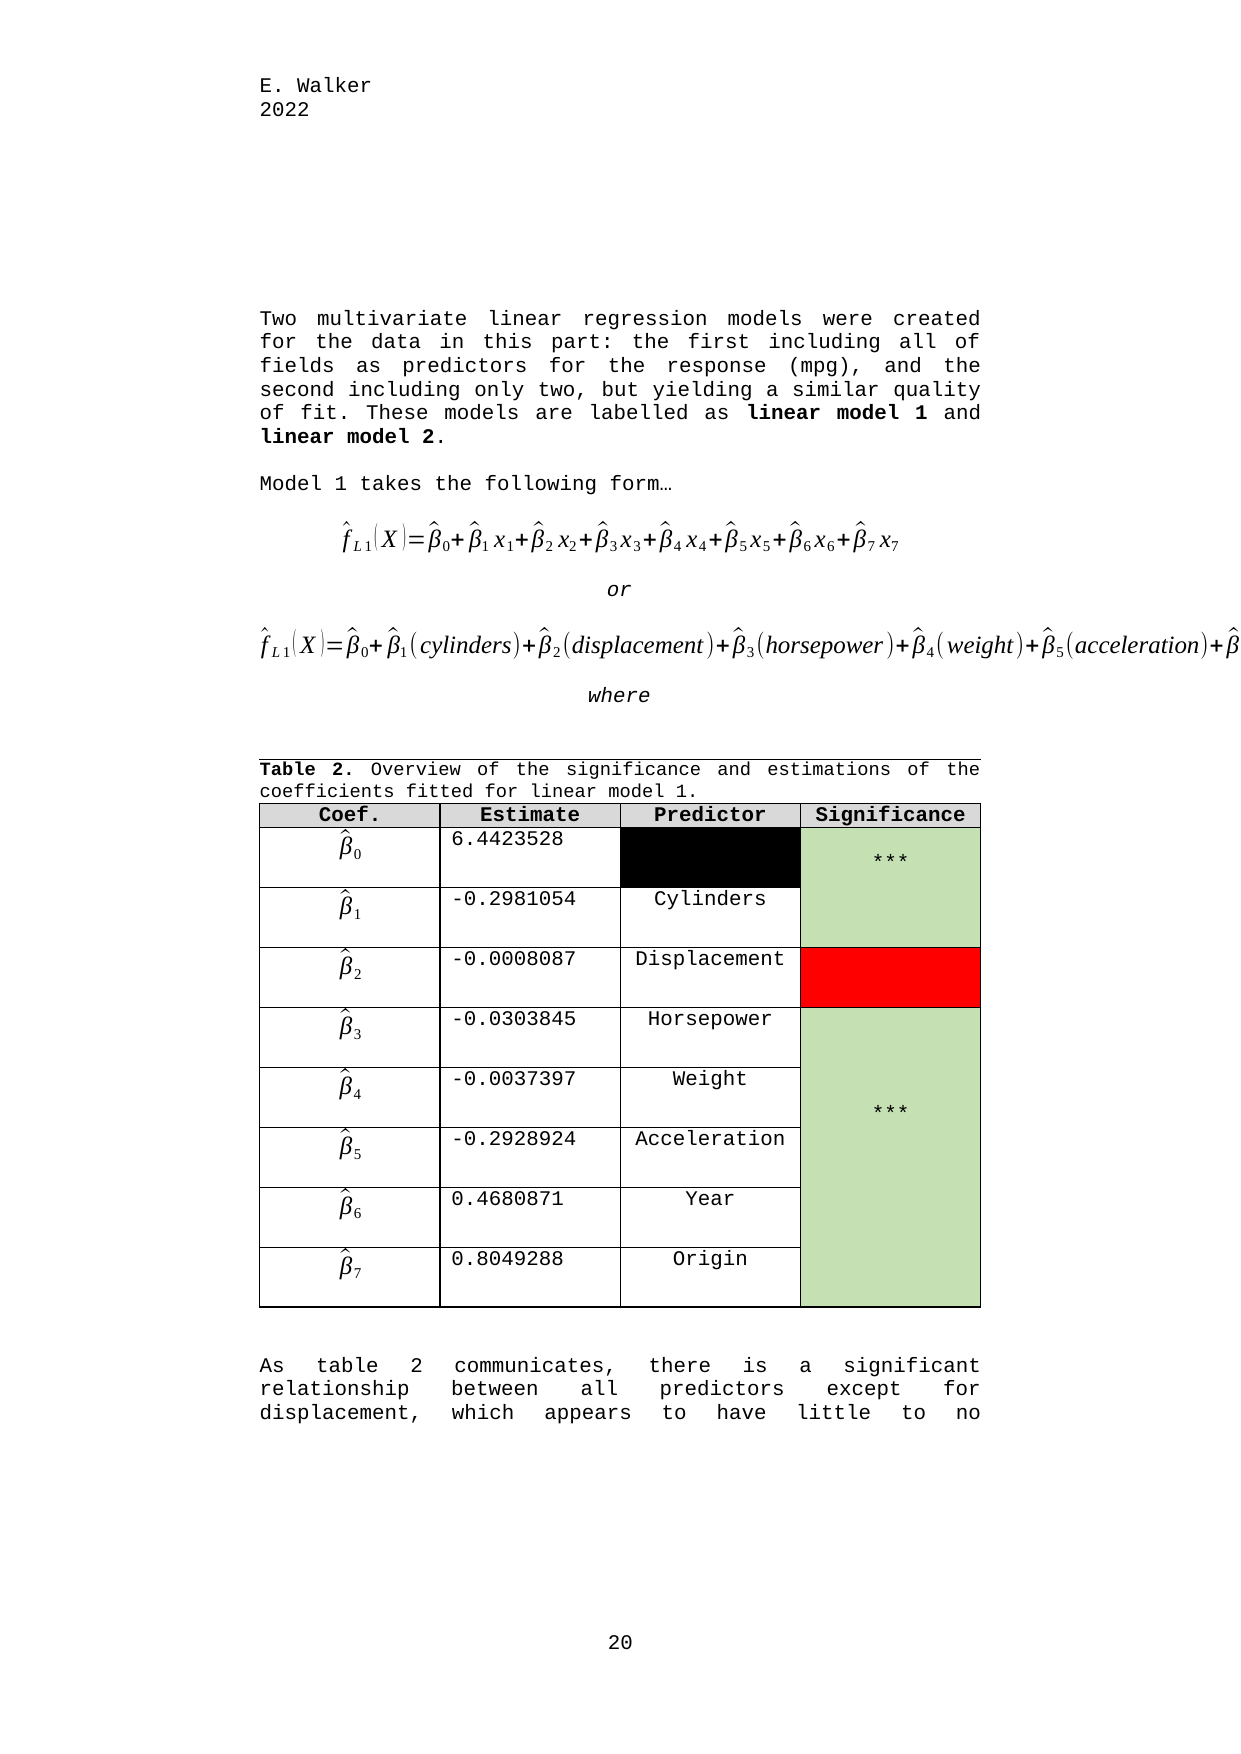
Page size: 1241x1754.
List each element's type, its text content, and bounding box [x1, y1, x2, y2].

text or [259, 579, 981, 603]
table_header Coef. [260, 804, 439, 827]
table_cell Acceleration [621, 1128, 800, 1187]
table_cell Cylinders [621, 888, 800, 947]
table_cell *** [801, 1008, 980, 1306]
table_cell -0.2928924 [441, 1128, 620, 1187]
table_cell [621, 828, 800, 887]
table_cell -0.0037397 [441, 1068, 620, 1127]
table_header Estimate [441, 804, 620, 827]
table_cell [260, 1008, 439, 1067]
text where [259, 686, 981, 709]
table_cell Origin [621, 1248, 800, 1306]
text Table 2. Overview of the significance and estimations of the coefficients fitted for linear model 1. [259, 760, 981, 803]
table_cell 0.8049288 [441, 1248, 620, 1306]
table_cell [260, 888, 439, 947]
table_cell Horsepower [621, 1008, 800, 1067]
table_cell -0.0008087 [441, 948, 620, 1007]
table_cell -0.2981054 [441, 888, 620, 947]
table_cell [260, 1188, 439, 1247]
table_cell Displacement [621, 948, 800, 1007]
table_cell [260, 948, 439, 1007]
table_cell [260, 1248, 439, 1306]
text Model 1 takes the following form… [259, 473, 981, 497]
table_cell 0.4680871 [441, 1188, 620, 1247]
text As table 2 communicates, there is a significant relationship between all predictors except for displacement, which appears to have little to no significant impact on the fuel economy of the cars in this dataset. The coefficient or gradient for the year predictor suggests that fuel economy increases by approximately for every one year of time. [259, 1355, 981, 1426]
table_cell [260, 1068, 439, 1127]
table_cell [260, 828, 439, 887]
table_cell -0.0303845 [441, 1008, 620, 1067]
table_cell Weight [621, 1068, 800, 1127]
text Two multivariate linear regression models were created for the data in this part: the first including all of fields as predictors for the response (mpg), and the second including only two, but yielding a similar quality of fit. These models are labelled as linear model 1 and linear model 2. [259, 308, 981, 449]
table_header Significance [801, 804, 980, 827]
table_cell Year [621, 1188, 800, 1247]
table_header Predictor [621, 804, 800, 827]
table_cell [801, 948, 980, 1007]
table_cell *** [801, 828, 980, 947]
table_cell 6.4423528 [441, 828, 620, 887]
table_cell [260, 1128, 439, 1187]
